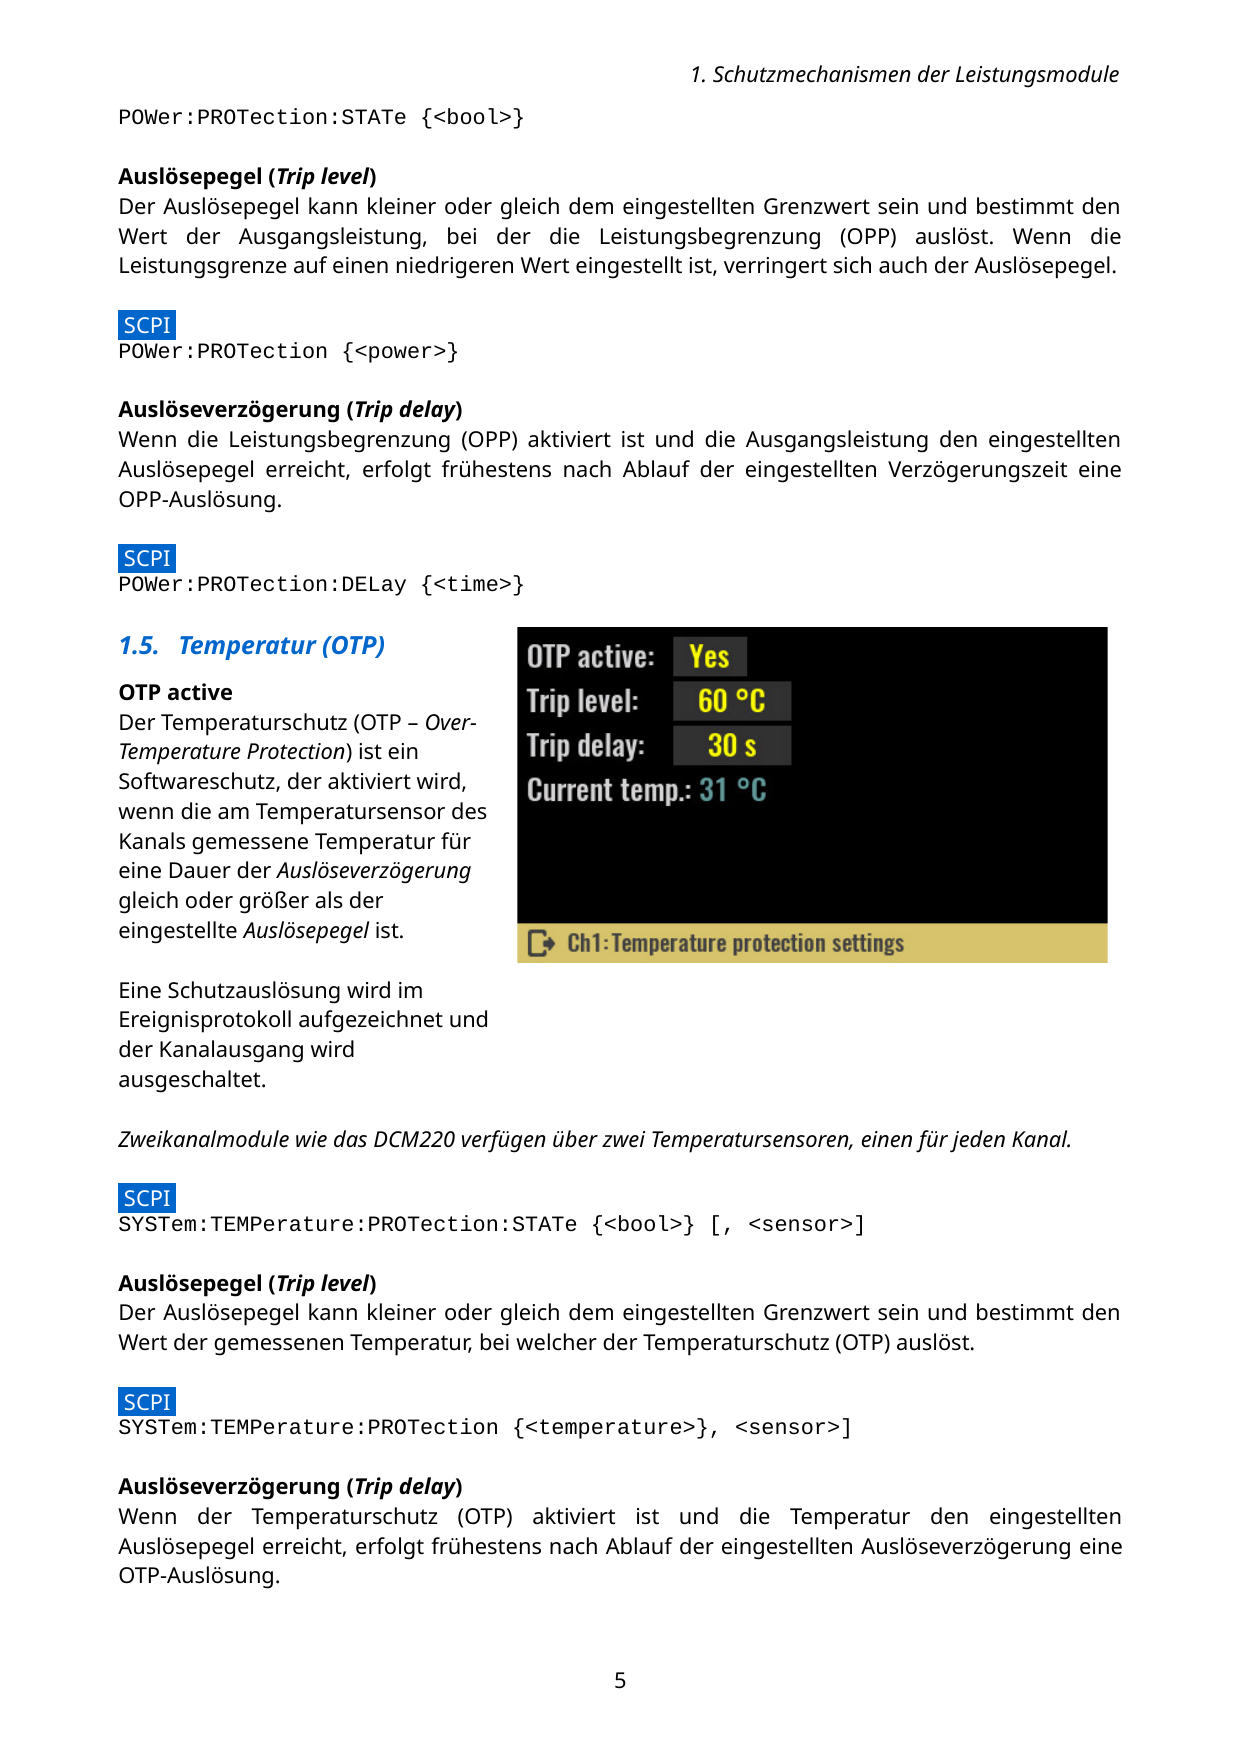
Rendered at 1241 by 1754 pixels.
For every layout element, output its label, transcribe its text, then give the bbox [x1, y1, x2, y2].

table_cell Zweikanalmodule wie das DCM220 verfügen über zwei Temperatursensoren, einen für jeden Kanal. SCPI SYSTem:TEMPerature:PROTection:STATe {<bool>} [, <sensor>] Auslösepegel (Trip level) Der Auslösepegel kann kleiner oder gleich dem eingestellten Grenzwert sein und bestimmt den Wert der gemessenen Temperatur, bei welcher der Temperaturschutz (OTP) auslöst. SCPI SYSTem:TEMPerature:PROTection {<temperature>}, <sensor>] Auslöseverzögerung (Trip delay) Wenn der Temperaturschutz (OTP) aktiviert ist und die Temperatur den eingestellten Auslösepegel erreicht, erfolgt frühestens nach Ablauf der eingestellten Auslöseverzögerung eine OTP-Auslösung. [118, 1124, 1123, 1620]
table_header Temperatur (OTP) OTP active Der Temperaturschutz (OTP – Over-Temperature Protection) ist ein Softwareschutz, der aktiviert wird, wenn die am Temperatursensor des Kanals gemessene Temperatur für eine Dauer der Auslöseverzögerung gleich oder größer als der eingestellte Auslösepegel ist. Eine Schutzauslösung wird im Ereignisprotokoll aufgezeichnet und der Kanalausgang wird ausgeschaltet. [118, 628, 502, 1123]
table_header [502, 628, 1123, 1123]
table_cell POWer:PROTection:STATe {<bool>} Auslösepegel (Trip level) Der Auslösepegel kann kleiner oder gleich dem eingestellten Grenzwert sein und bestimmt den Wert der Ausgangsleistung, bei der die Leistungsbegrenzung (OPP) auslöst. Wenn die Leistungsgrenze auf einen niedrigeren Wert eingestellt ist, verringert sich auch der Auslösepegel. SCPI POWer:PROTection {<power>} Auslöseverzögerung (Trip delay) Wenn die Leistungsbegrenzung (OPP) aktiviert ist und die Ausgangsleistung den eingestellten Auslösepegel erreicht, erfolgt frühestens nach Ablauf der eingestellten Verzögerungszeit eine OPP-Auslösung. SCPI POWer:PROTection:DELay {<time>} [118, 107, 1123, 598]
picture [517, 627, 1108, 963]
